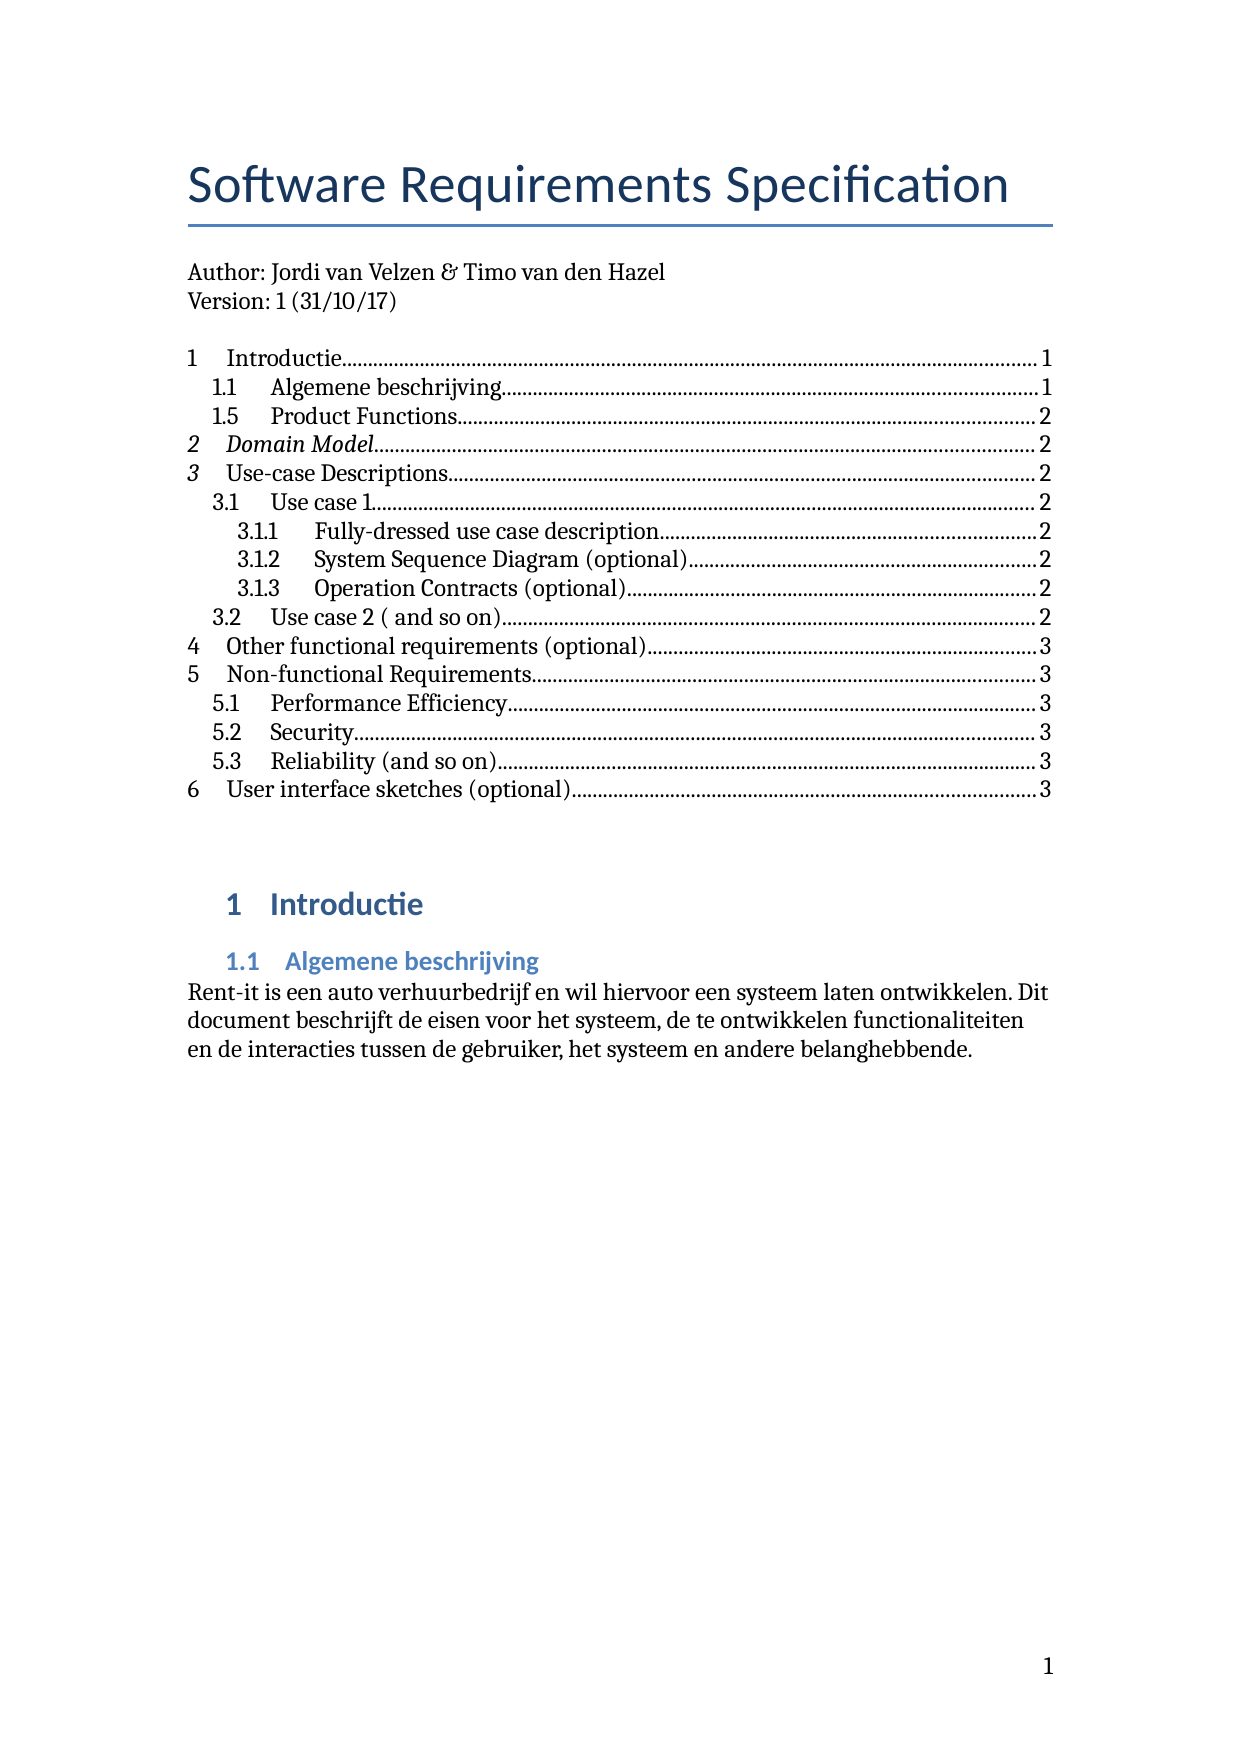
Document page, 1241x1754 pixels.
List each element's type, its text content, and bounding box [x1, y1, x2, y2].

text 5.1 Performance Efficiency 3 [212, 689, 1053, 718]
title Software Requirements Specification [187, 150, 1053, 227]
text 5 Non-functional Requirements 3 [187, 660, 1053, 689]
text 3.1.2 System Sequence Diagram (optional) 2 [237, 545, 1053, 574]
text 3.2 Use case 2 ( and so on) 2 [212, 603, 1053, 632]
text 4 Other functional requirements (optional) 3 [187, 632, 1053, 660]
text 3.1.1 Fully-dressed use case description 2 [237, 517, 1053, 545]
text 6 User interface sketches (optional) 3 [187, 775, 1053, 804]
text 3.1.3 Operation Contracts (optional) 2 [237, 574, 1053, 603]
text 5.3 Reliability (and so on) 3 [212, 747, 1053, 775]
text 3 Use-case Descriptions 2 [187, 459, 1053, 488]
text 1.5 Product Functions 2 [212, 402, 1053, 430]
text Rent-it is een auto verhuurbedrijf en wil hiervoor een systeem laten ontwikkelen. Dit document beschrijft de eisen voor het systeem, de te ontwikkelen functionaliteiten en de interacties tussen de gebruiker, het systeem en andere belanghebbende. [187, 977, 1053, 1064]
text 5.2 Security 3 [212, 718, 1053, 747]
text 2 Domain Model 2 [187, 430, 1053, 459]
subtitle Algemene beschrijving [225, 944, 1053, 977]
text 1.1 Algemene beschrijving 1 [212, 373, 1053, 402]
text 3.1 Use case 1 2 [212, 488, 1053, 517]
text Version: 1 (31/10/17) [187, 287, 1053, 344]
subtitle Introductie [225, 883, 1053, 923]
text Author: Jordi van Velzen & Timo van den Hazel [187, 258, 1053, 287]
text 1 Introductie 1 [187, 344, 1053, 373]
